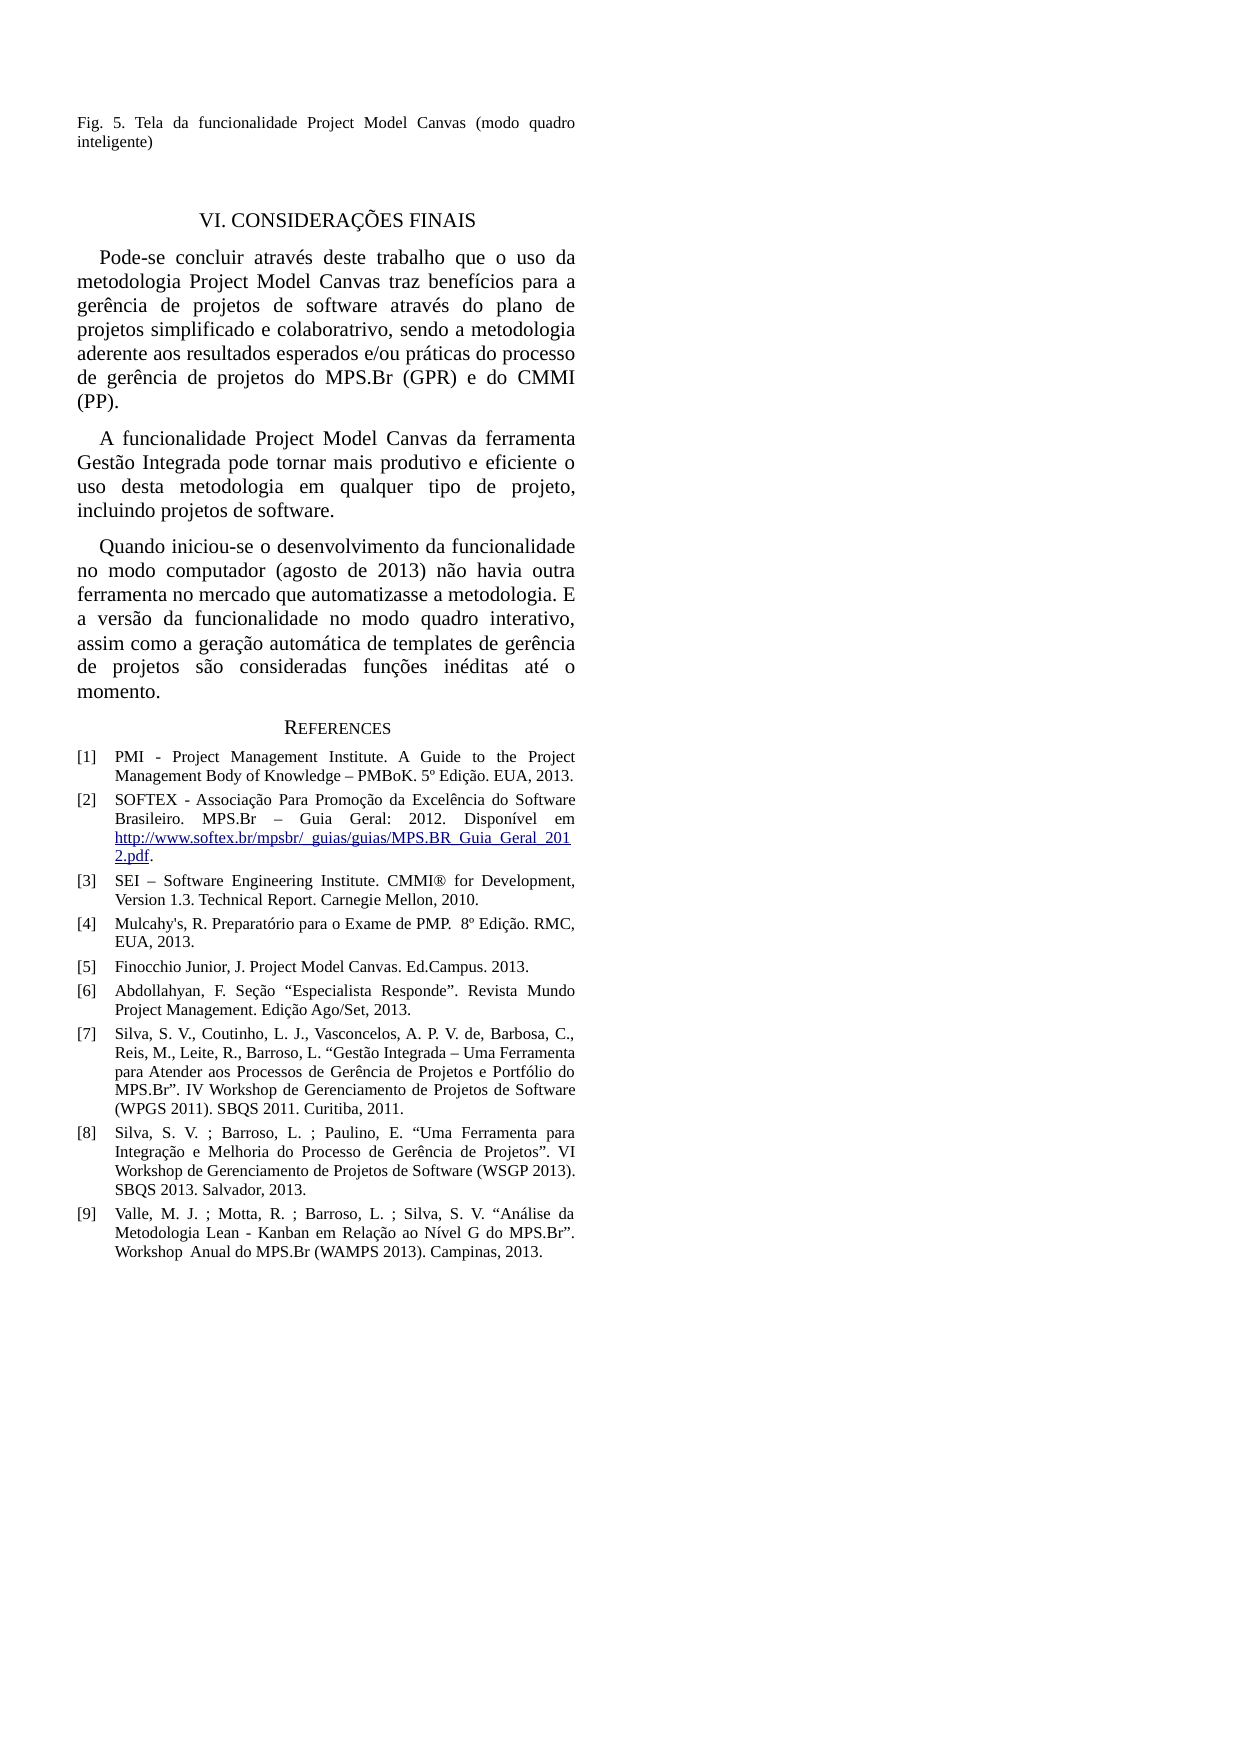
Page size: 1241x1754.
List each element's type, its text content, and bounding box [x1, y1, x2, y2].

text Quando iniciou-se o desenvolvimento da funcionalidade no modo computador (agosto de 2013) não havia outra ferramenta no mercado que automatizasse a metodologia. E a versão da funcionalidade no modo quadro interativo, assim como a geração automática de templates de gerência de projetos são consideradas funções inéditas até o momento. [77, 534, 576, 703]
text [2] SOFTEX - Associação Para Promoção da Excelência do Software Brasileiro. MPS.Br – Guia Geral: 2012. Disponível em http://www.softex.br/mpsbr/_guias/guias/MPS.BR_Guia_Geral_2012.pdf. [77, 790, 576, 866]
text Fig. 5. Tela da funcionalidade Project Model Canvas (modo quadro inteligente) [77, 113, 576, 151]
subtitle References [77, 715, 576, 739]
text [9] Valle, M. J. ; Motta, R. ; Barroso, L. ; Silva, S. V. “Análise da Metodologia Lean - Kanban em Relação ao Nível G do MPS.Br”. Workshop Anual do MPS.Br (WAMPS 2013). Campinas, 2013. [77, 1204, 576, 1261]
text Pode-se concluir através deste trabalho que o uso da metodologia Project Model Canvas traz benefícios para a gerência de projetos de software através do plano de projetos simplificado e colaboratrivo, sendo a metodologia aderente aos resultados esperados e/ou práticas do processo de gerência de projetos do MPS.Br (GPR) e do CMMI (PP). [77, 245, 576, 413]
text [1] PMI - Project Management Institute. A Guide to the Project Management Body of Knowledge – PMBoK. 5º Edição. EUA, 2013. [77, 747, 576, 785]
text [3] SEI – Software Engineering Institute. CMMI® for Development, Version 1.3. Technical Report. Carnegie Mellon, 2010. [77, 871, 576, 909]
text [5] Finocchio Junior, J. Project Model Canvas. Ed.Campus. 2013. [77, 957, 576, 976]
text [7] Silva, S. V., Coutinho, L. J., Vasconcelos, A. P. V. de, Barbosa, C., Reis, M., Leite, R., Barroso, L. “Gestão Integrada – Uma Ferramenta para Atender aos Processos de Gerência de Projetos e Portfólio do MPS.Br”. IV Workshop de Gerenciamento de Projetos de Software (WPGS 2011). SBQS 2011. Curitiba, 2011. [77, 1024, 576, 1118]
text A funcionalidade Project Model Canvas da ferramenta Gestão Integrada pode tornar mais produtivo e eficiente o uso desta metodologia em qualquer tipo de projeto, incluindo projetos de software. [77, 426, 576, 522]
text [4] Mulcahy's, R. Preparatório para o Exame de PMP. 8º Edição. RMC, EUA, 2013. [77, 914, 576, 952]
text VI. CONSIDERAÇÕES FINAIS [77, 208, 576, 232]
text [8] Silva, S. V. ; Barroso, L. ; Paulino, E. “Uma Ferramenta para Integração e Melhoria do Processo de Gerência de Projetos”. VI Workshop de Gerenciamento de Projetos de Software (WSGP 2013). SBQS 2013. Salvador, 2013. [77, 1124, 576, 1199]
text [6] Abdollahyan, F. Seção “Especialista Responde”. Revista Mundo Project Management. Edição Ago/Set, 2013. [77, 981, 576, 1019]
